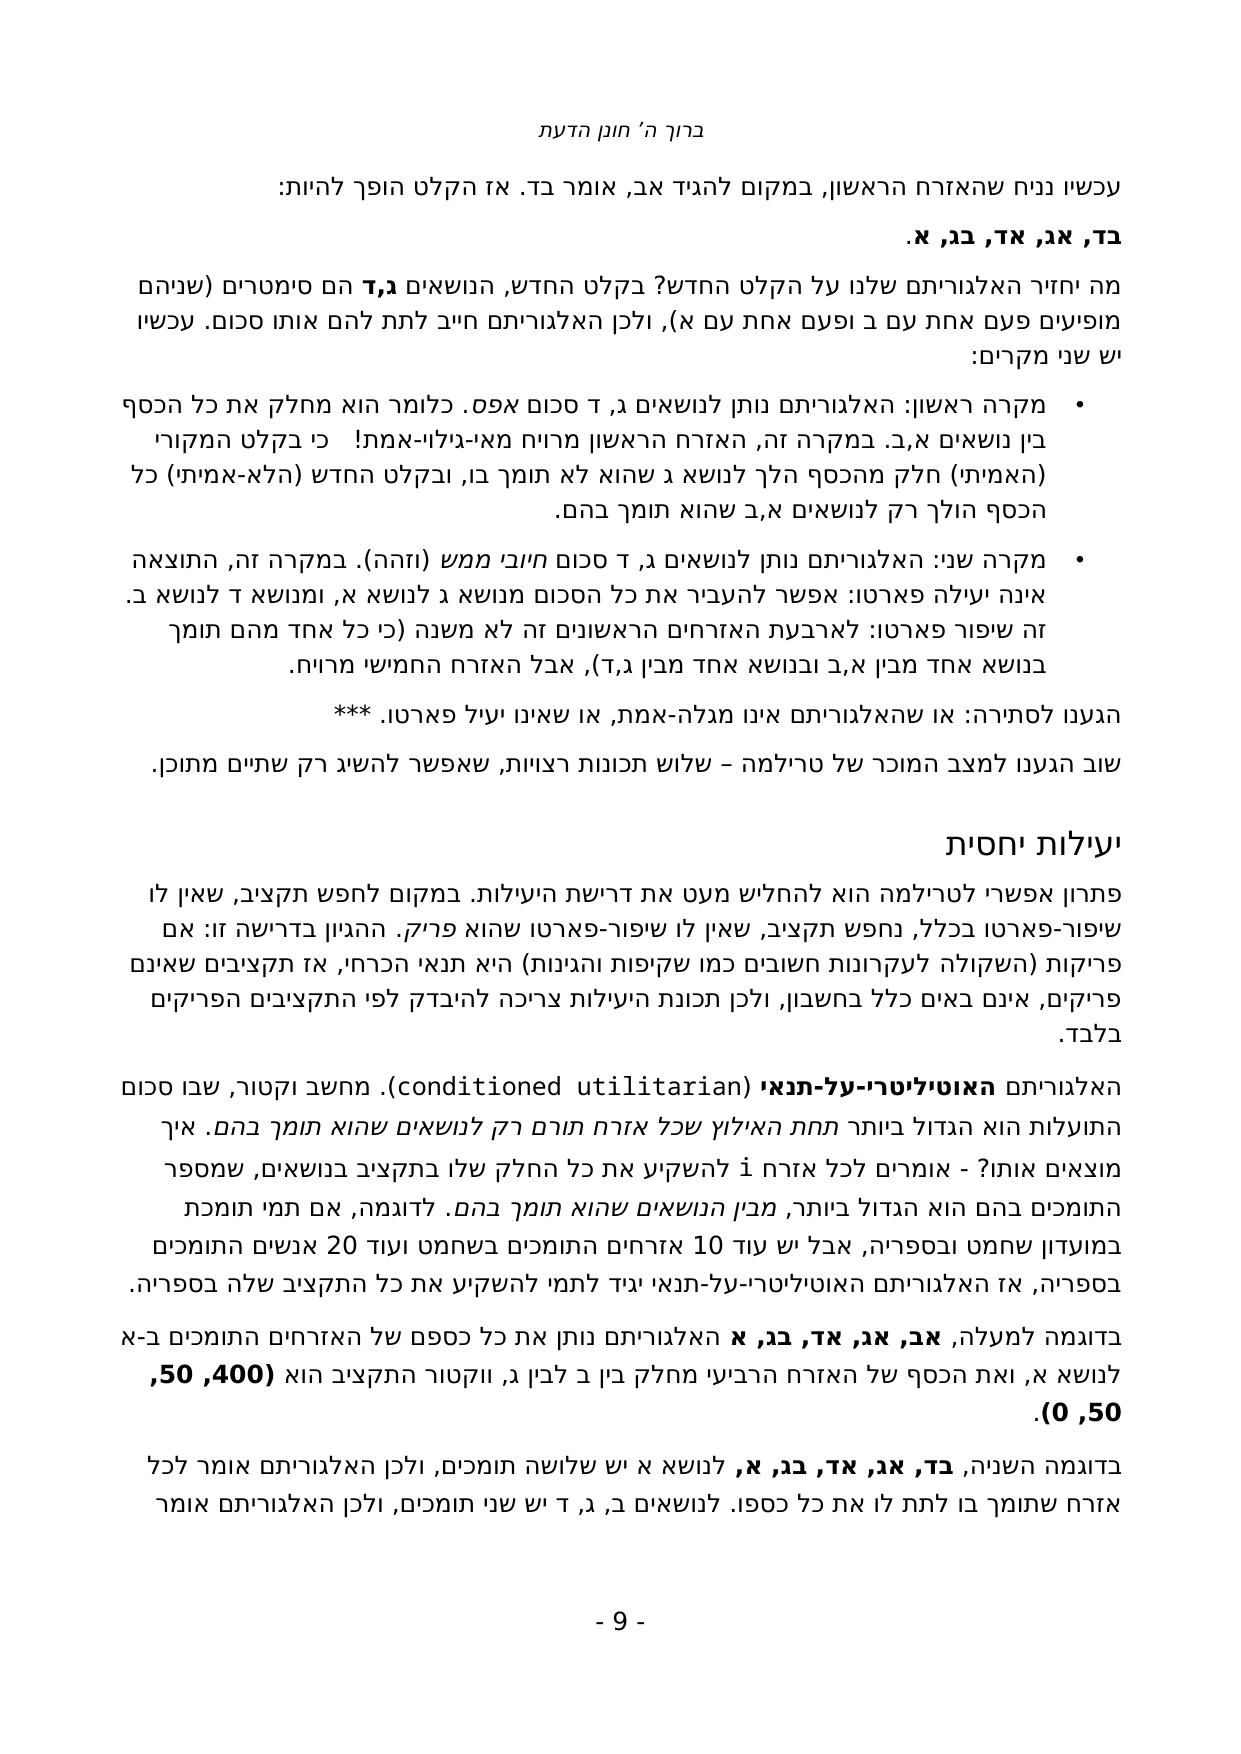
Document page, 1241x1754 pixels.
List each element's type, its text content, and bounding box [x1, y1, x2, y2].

text פתרון אפשרי לטרילמה הוא להחליש מעט את דרישת היעילות. במקום לחפש תקציב, שאין לו שיפור-פארטו בכלל, נחפש תקציב, שאין לו שיפור-פארטו שהוא פריק. ההגיון בדרישה זו: אם פריקות (השקולה לעקרונות חשובים כמו שקיפות והגינות) היא תנאי הכרחי, אז תקציבים שאינם פריקים, אינם באים כלל בחשבון, ולכן תכונת היעילות צריכה להיבדק לפי התקציבים הפריקים בלבד. [118, 879, 1122, 1048]
text בד, אג, אד, בג, א. [118, 221, 1122, 251]
text בדוגמה למעלה, אב, אג, אד, בג, א האלגוריתם נותן את כל כספם של האזרחים התומכים ב-א לנושא א, ואת הכסף של האזרח הרביעי מחלק בין ב לבין ג, ווקטור התקציב הוא (400, 50, 50, 0). [118, 1322, 1122, 1430]
text הגענו לסתירה: או שהאלגוריתם אינו מגלה-אמת, או שאינו יעיל פארטו. *** [118, 700, 1122, 729]
text האלגוריתם האוטיליטרי-על-תנאי (conditioned utilitarian). מחשב וקטור, שבו סכום התועלות הוא הגדול ביותר תחת האילוץ שכל אזרח תורם רק לנושאים שהוא תומך בהם. איך מוצאים אותו? - אומרים לכל אזרח i להשקיע את כל החלק שלו בתקציב בנושאים, שמספר התומכים בהם הוא הגדול ביותר, מבין הנושאים שהוא תומך בהם. לדוגמה, אם תמי תומכת במועדון שחמט ובספריה, אבל יש עוד 10 אזרחים התומכים בשחמט ועוד 20 אנשים התומכים בספריה, אז האלגוריתם האוטיליטרי-על-תנאי יגיד לתמי להשקיע את כל התקציב שלה בספריה. [118, 1068, 1122, 1301]
text בדוגמה השניה, בד, אג, אד, בג, א, לנושא א יש שלושה תומכים, ולכן האלגוריתם אומר לכל אזרח שתומך בו לתת לו את כל כספו. לנושאים ב, ג, ד יש שני תומכים, ולכן האלגוריתם אומר לשאר האזרחים לחלק את התרומה שלהם ביניהם. וקטור התקציב המתקבל הוא (300, 100, 50, 50). [118, 1451, 1122, 1521]
subtitle יעילות יחסית [118, 824, 1122, 866]
list מקרה ראשון: האלגוריתם נותן לנושאים ג, ד סכום אפס. כלומר הוא מחלק את כל הכסף בין נושאים א,ב. במקרה זה, האזרח הראשון מרויח מאי-גילוי-אמת! כי בקלט המקורי (האמיתי) חלק מהכסף הלך לנושא ג שהוא לא תומך בו, ובקלט החדש (הלא-אמיתי) כל הכסף הולך רק לנושאים א,ב שהוא תומך בהם. [118, 391, 1084, 525]
list מקרה שני: האלגוריתם נותן לנושאים ג, ד סכום חיובי ממש (וזהה). במקרה זה, התוצאה אינה יעילה פארטו: אפשר להעביר את כל הסכום מנושא ג לנושא א, ומנושא ד לנושא ב. זה שיפור פארטו: לארבעת האזרחים הראשונים זה לא משנה (כי כל אחד מהם תומך בנושא אחד מבין א,ב ובנושא אחד מבין ג,ד), אבל האזרח החמישי מרויח. [118, 545, 1084, 679]
text מה יחזיר האלגוריתם שלנו על הקלט החדש? בקלט החדש, הנושאים ג,ד הם סימטרים (שניהם מופיעים פעם אחת עם ב ופעם אחת עם א), ולכן האלגוריתם חייב לתת להם אותו סכום. עכשיו יש שני מקרים: [118, 271, 1122, 370]
text שוב הגענו למצב המוכר של טרילמה – שלוש תכונות רצויות, שאפשר להשיג רק שתיים מתוכן. [118, 749, 1122, 778]
text עכשיו נניח שהאזרח הראשון, במקום להגיד אב, אומר בד. אז הקלט הופך להיות: [118, 172, 1122, 201]
